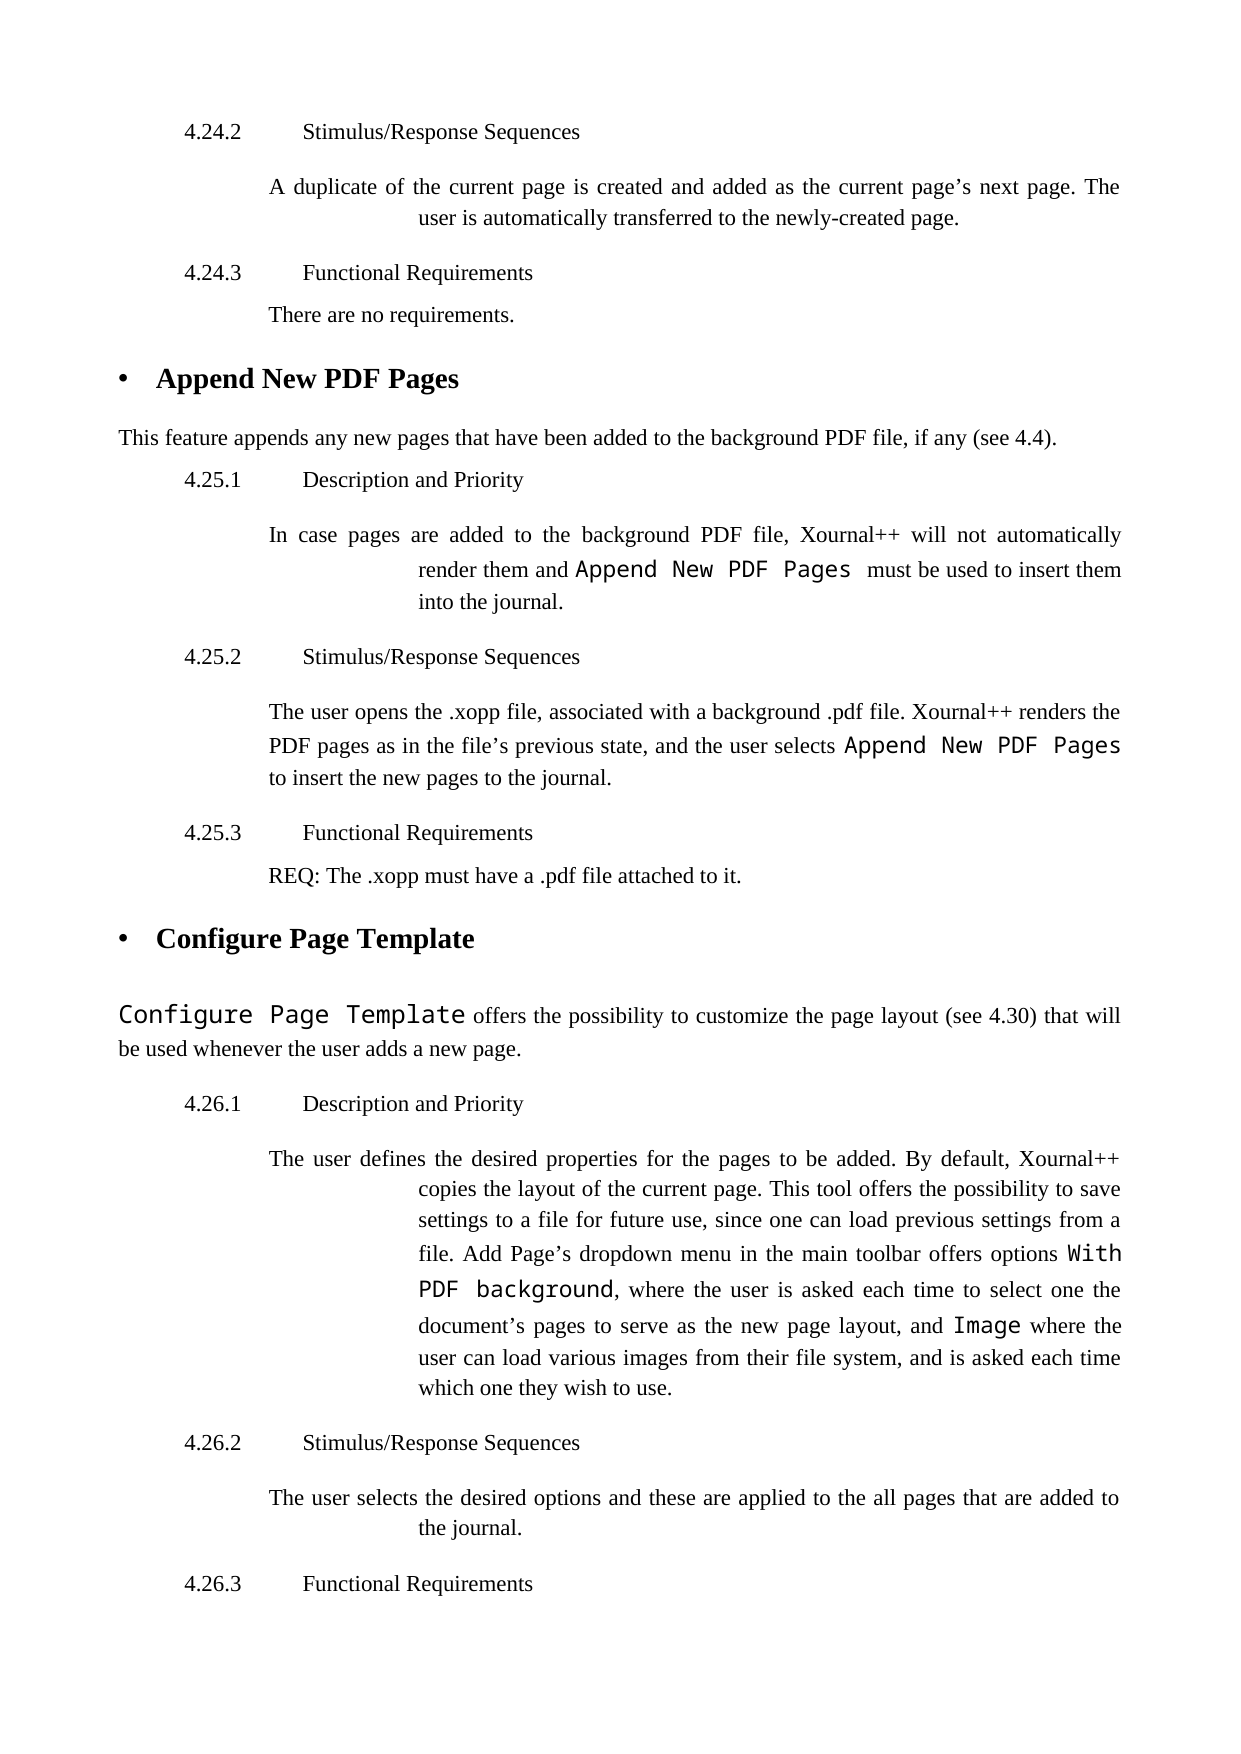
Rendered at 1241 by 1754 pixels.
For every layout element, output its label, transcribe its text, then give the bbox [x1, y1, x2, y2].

text 4.25.2 Stimulus/Response Sequences [184, 643, 1122, 669]
text 4.26.1 Description and Priority [184, 1090, 1122, 1116]
text 4.26.3 Functional Requirements [184, 1570, 1122, 1596]
text A duplicate of the current page is created and added as the current page’s next page. The user is automatically transferred to the newly-created page. [268, 173, 1122, 230]
text 4.25.3 Functional Requirements [184, 819, 1122, 846]
list Append New PDF Pages [81, 361, 1122, 394]
text The user defines the desired properties for the pages to be added. By default, Xournal++ copies the layout of the current page. This tool offers the possibility to save settings to a file for future use, since one can load previous settings from a file. Add Page’s dropdown menu in the main toolbar offers options With PDF background, where the user is asked each time to select one the document’s pages to serve as the new page layout, and Image where the user can load various images from their file system, and is asked each time which one they wish to use. [268, 1145, 1122, 1400]
text The user selects the desired options and these are applied to the all pages that are added to the journal. [268, 1484, 1122, 1541]
text This feature appends any new pages that have been added to the background PDF file, if any (see 4.4). [118, 424, 1122, 450]
list Configure Page Template [81, 922, 1122, 955]
text In case pages are added to the background PDF file, Xournal++ will not automatically render them and Append New PDF Pages must be used to insert them into the journal. [268, 522, 1122, 614]
text 4.24.2 Stimulus/Response Sequences [184, 118, 1122, 144]
text There are no requirements. [268, 301, 1122, 328]
text 4.26.2 Stimulus/Response Sequences [184, 1429, 1122, 1455]
text The user opens the .xopp file, associated with a background .pdf file. Xournal++ renders the PDF pages as in the file’s previous state, and the user selects Append New PDF Pages to insert the new pages to the journal. [268, 698, 1122, 791]
text REQ: The .xopp must have a .pdf file attached to it. [268, 862, 1122, 888]
text 4.24.3 Functional Requirements [184, 259, 1122, 285]
text 4.25.1 Description and Priority [184, 466, 1122, 493]
text Configure Page Template offers the possibility to customize the page layout (see 4.30) that will be used whenever the user adds a new page. [118, 997, 1122, 1061]
